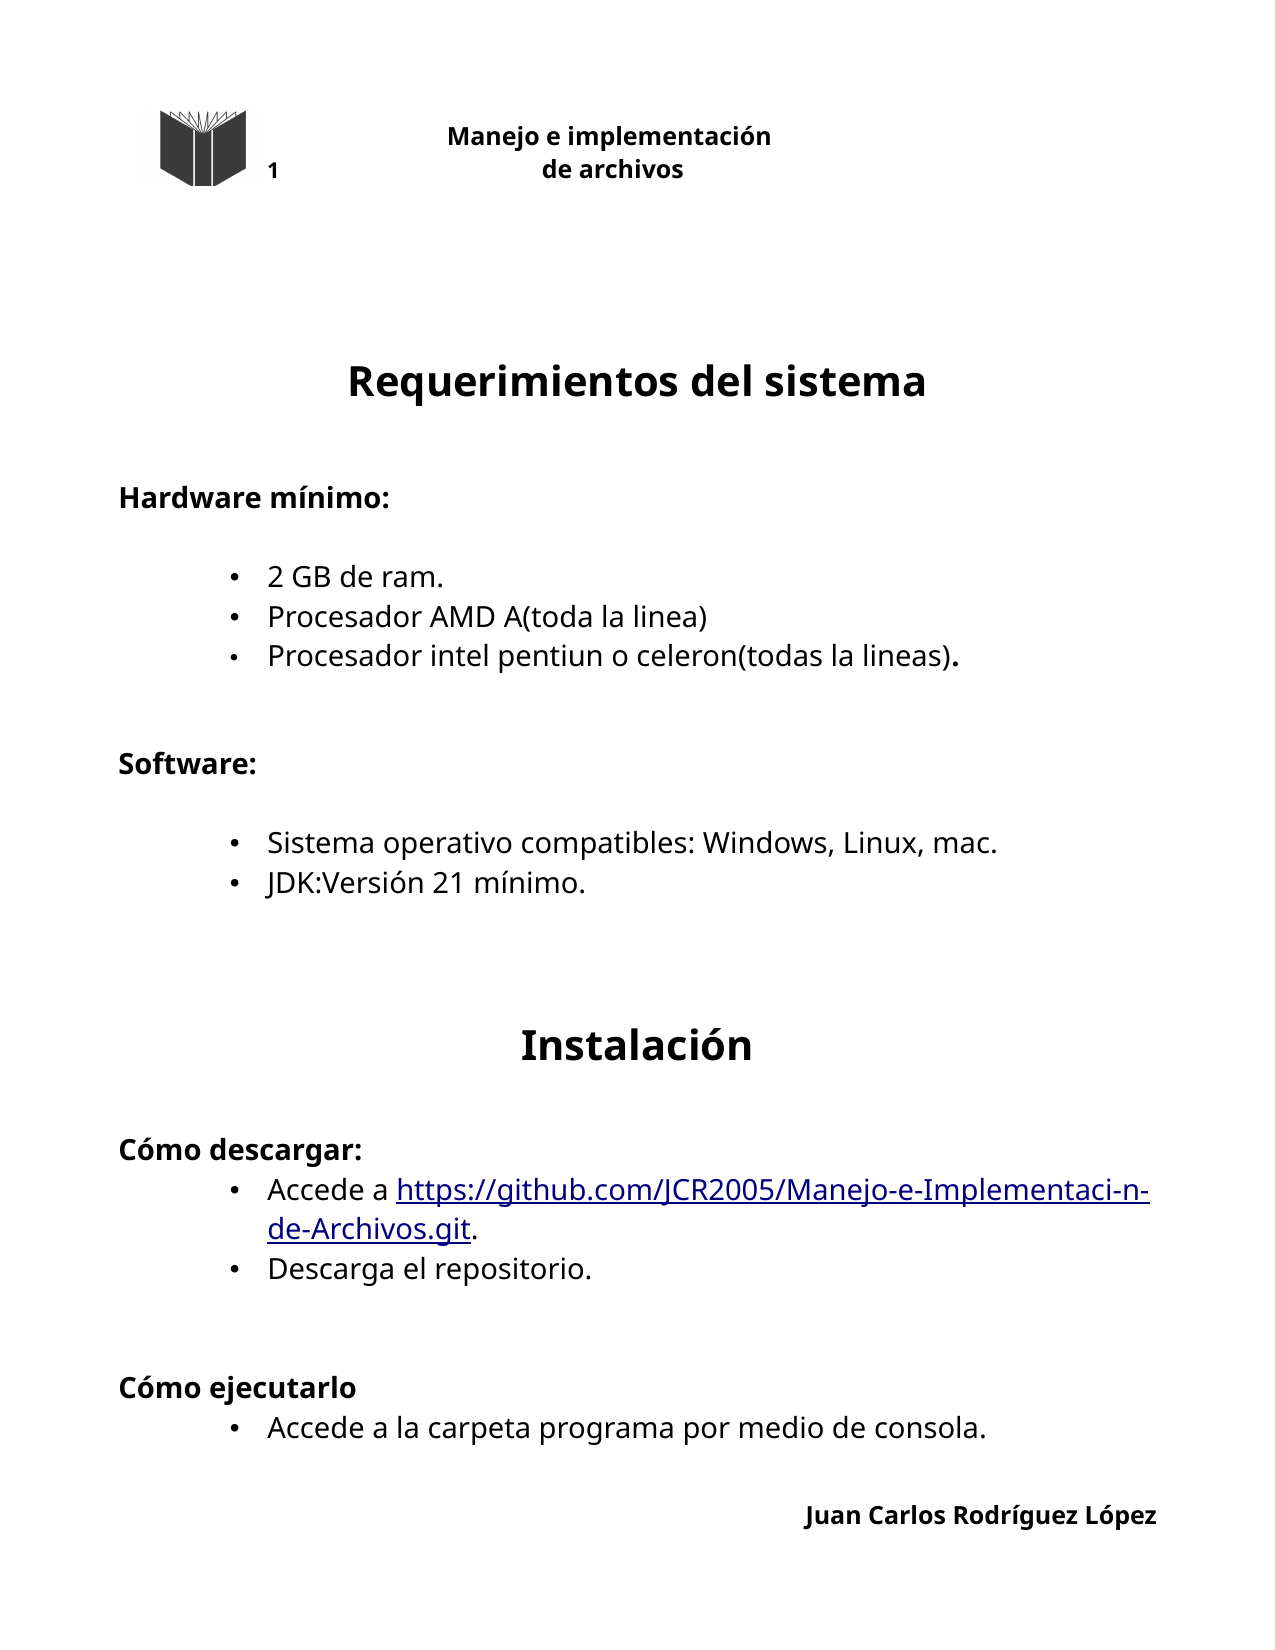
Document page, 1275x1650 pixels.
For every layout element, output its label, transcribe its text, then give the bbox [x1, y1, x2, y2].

list Procesador AMD A(toda la linea) [229, 596, 1157, 636]
text Cómo descargar: [118, 1129, 1157, 1169]
text Software: [118, 743, 1157, 783]
text Requerimientos del sistema [118, 352, 1157, 409]
list Sistema operativo compatibles: Windows, Linux, mac. [229, 823, 1157, 862]
picture [136, 107, 264, 186]
text Instalación [118, 1016, 1157, 1072]
text Hardware mínimo: [118, 477, 1157, 517]
list 2 GB de ram. [229, 556, 1157, 596]
list Procesador intel pentiun o celeron(todas la lineas). [229, 636, 1157, 675]
text Cómo ejecutarlo [118, 1367, 1157, 1407]
list Accede a la carpeta programa por medio de consola. [229, 1407, 1157, 1447]
list Accede a https://github.com/JCR2005/Manejo-e-Implementaci-n-de-Archivos.git. [229, 1169, 1157, 1248]
list JDK:Versión 21 mínimo. [229, 862, 1157, 902]
list Descarga el repositorio. [229, 1248, 1157, 1288]
